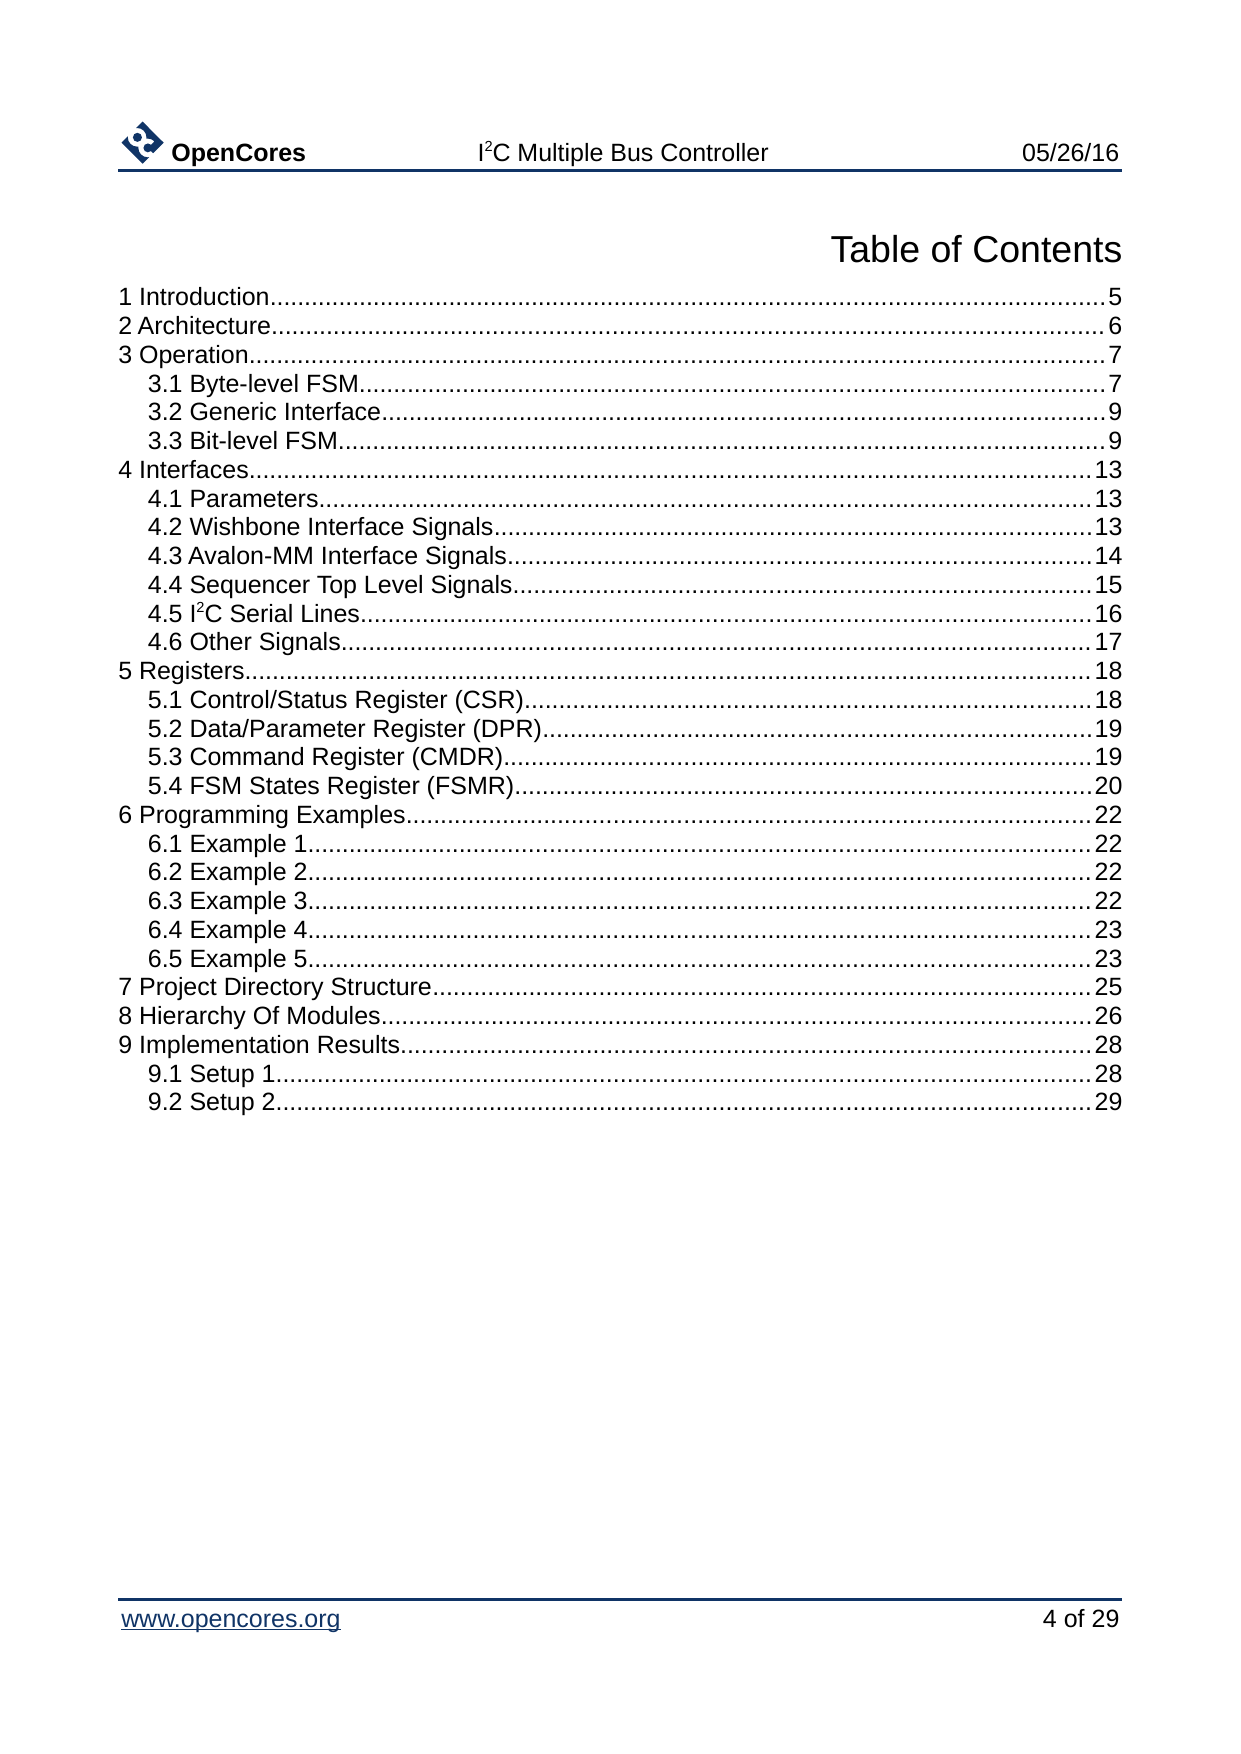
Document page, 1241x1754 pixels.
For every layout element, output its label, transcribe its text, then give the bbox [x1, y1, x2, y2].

text 6.2 Example 2 22 [148, 857, 1122, 886]
text 4.1 Parameters 13 [148, 484, 1122, 512]
text 4.2 Wishbone Interface Signals 13 [148, 512, 1122, 541]
text 3.2 Generic Interface 9 [148, 397, 1122, 426]
text 4.3 Avalon-MM Interface Signals 14 [148, 541, 1122, 570]
text 6 Programming Examples 22 [118, 800, 1122, 829]
text 9.2 Setup 2 29 [148, 1087, 1122, 1116]
text 5.2 Data/Parameter Register (DPR) 19 [148, 714, 1122, 742]
text 3 Operation 7 [118, 340, 1122, 369]
text 5 Registers 18 [118, 656, 1122, 685]
text 4.6 Other Signals 17 [148, 627, 1122, 656]
text 6.3 Example 3 22 [148, 886, 1122, 915]
text 9 Implementation Results 28 [118, 1030, 1122, 1059]
text 6.4 Example 4 23 [148, 915, 1122, 944]
text 8 Hierarchy Of Modules 26 [118, 1001, 1122, 1030]
subtitle Table of Contents [118, 227, 1122, 270]
text 6.1 Example 1 22 [148, 829, 1122, 857]
text 5.1 Control/Status Register (CSR) 18 [148, 685, 1122, 714]
text 2 Architecture 6 [118, 311, 1122, 340]
text 7 Project Directory Structure 25 [118, 972, 1122, 1001]
text 4.4 Sequencer Top Level Signals 15 [148, 570, 1122, 599]
text 1 Introduction 5 [118, 282, 1122, 311]
text 6.5 Example 5 23 [148, 944, 1122, 972]
text 5.3 Command Register (CMDR) 19 [148, 742, 1122, 771]
text 4 Interfaces 13 [118, 455, 1122, 484]
text 3.1 Byte-level FSM 7 [148, 369, 1122, 397]
text 5.4 FSM States Register (FSMR) 20 [148, 771, 1122, 800]
text 3.3 Bit-level FSM 9 [148, 426, 1122, 455]
text 9.1 Setup 1 28 [148, 1059, 1122, 1087]
text 4.5 I2C Serial Lines 16 [148, 599, 1122, 627]
